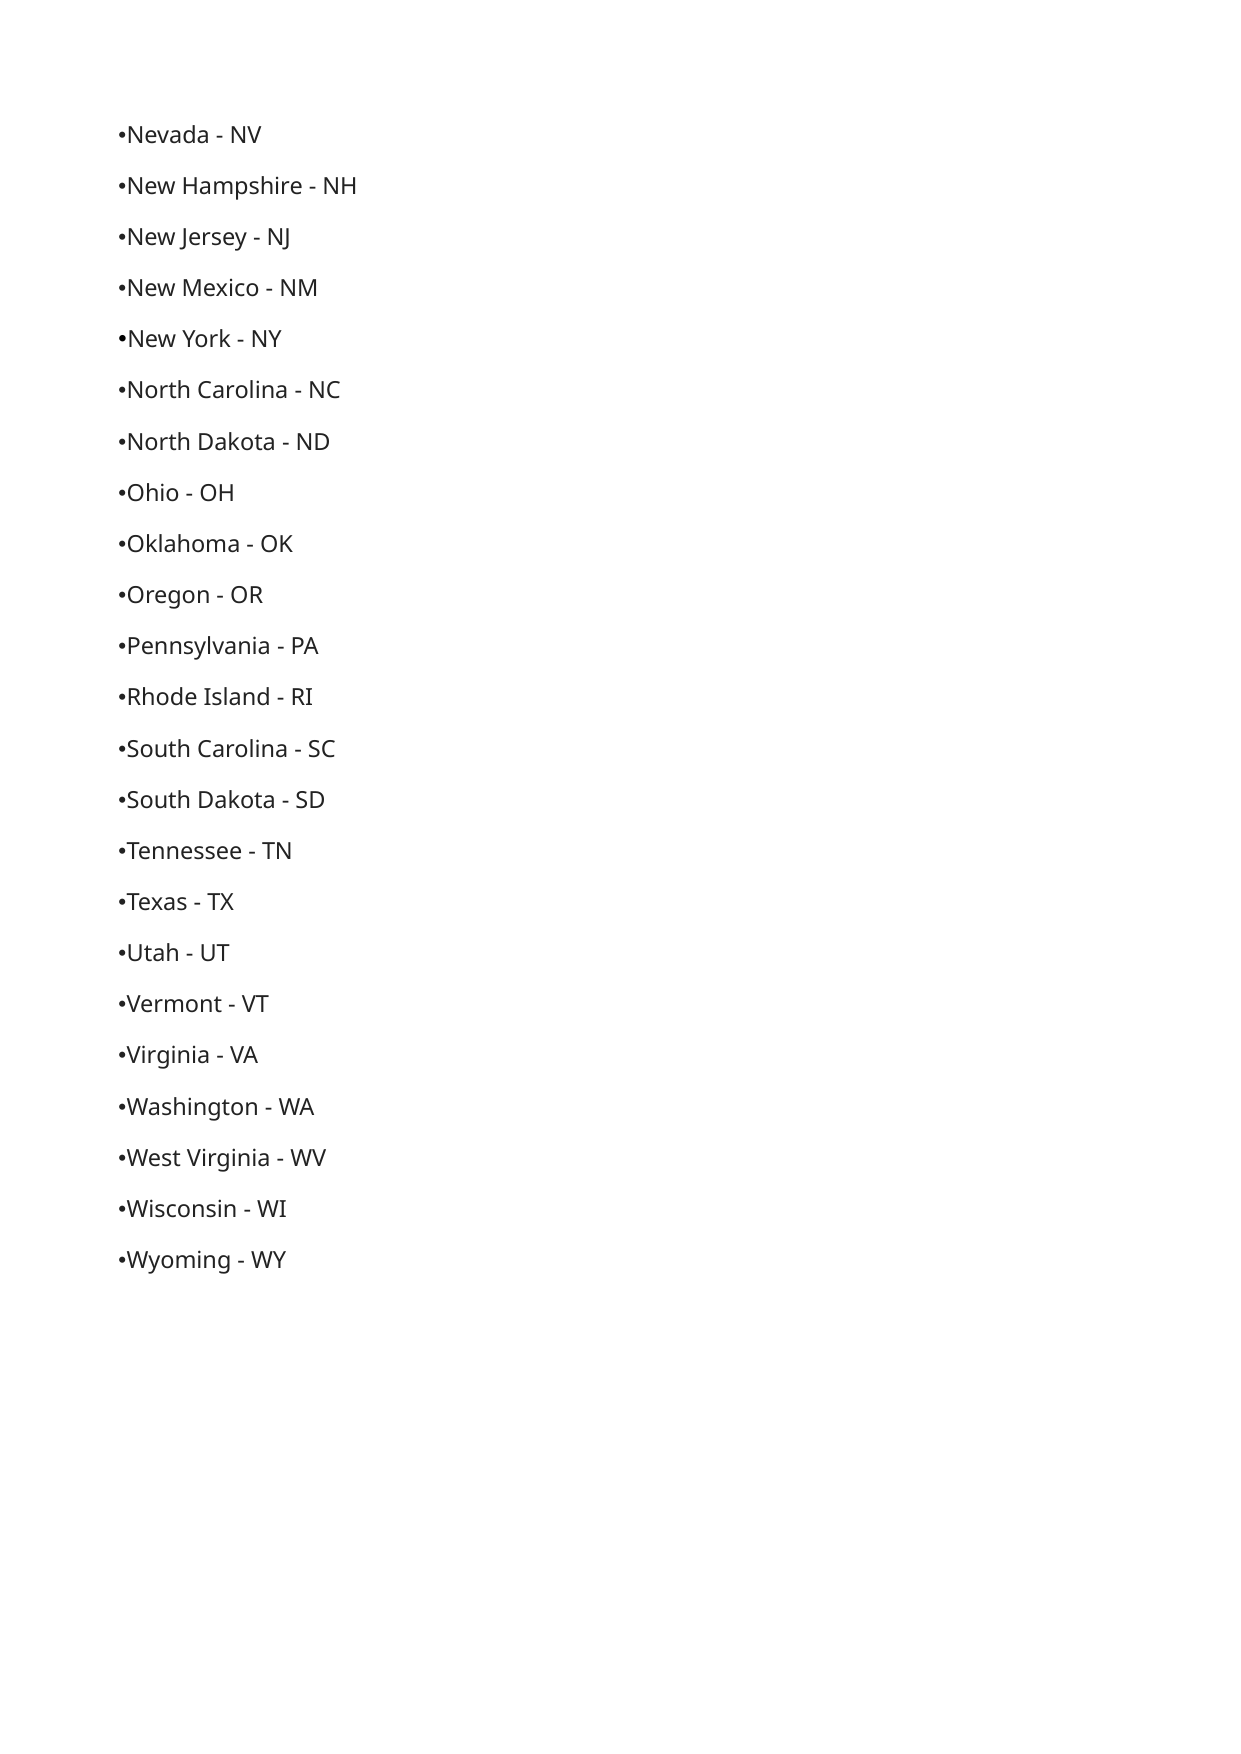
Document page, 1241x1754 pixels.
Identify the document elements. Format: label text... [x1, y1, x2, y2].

list South Dakota - SD [118, 783, 1122, 815]
list New Hampshire - NH [118, 169, 1122, 201]
list Wyoming - WY [118, 1243, 1122, 1275]
list Ohio - OH [118, 476, 1122, 508]
list West Virginia - WV [118, 1141, 1122, 1173]
list New Mexico - NM [118, 272, 1122, 303]
list Oregon - OR [118, 578, 1122, 610]
list New York - NY [118, 323, 1122, 355]
list Pennsylvania - PA [118, 629, 1122, 662]
list Utah - UT [118, 936, 1122, 968]
list Wisconsin - WI [118, 1192, 1122, 1224]
list South Carolina - SC [118, 732, 1122, 764]
list North Carolina - NC [118, 374, 1122, 406]
list New Jersey - NJ [118, 220, 1122, 252]
list Virginia - VA [118, 1039, 1122, 1071]
list Rhode Island - RI [118, 681, 1122, 713]
list Oklahoma - OK [118, 527, 1122, 559]
list North Dakota - ND [118, 425, 1122, 457]
list Nevada - NV [118, 118, 1122, 150]
list Texas - TX [118, 885, 1122, 917]
list Vermont - VT [118, 988, 1122, 1019]
list Washington - WA [118, 1090, 1122, 1122]
list Tennessee - TN [118, 834, 1122, 866]
